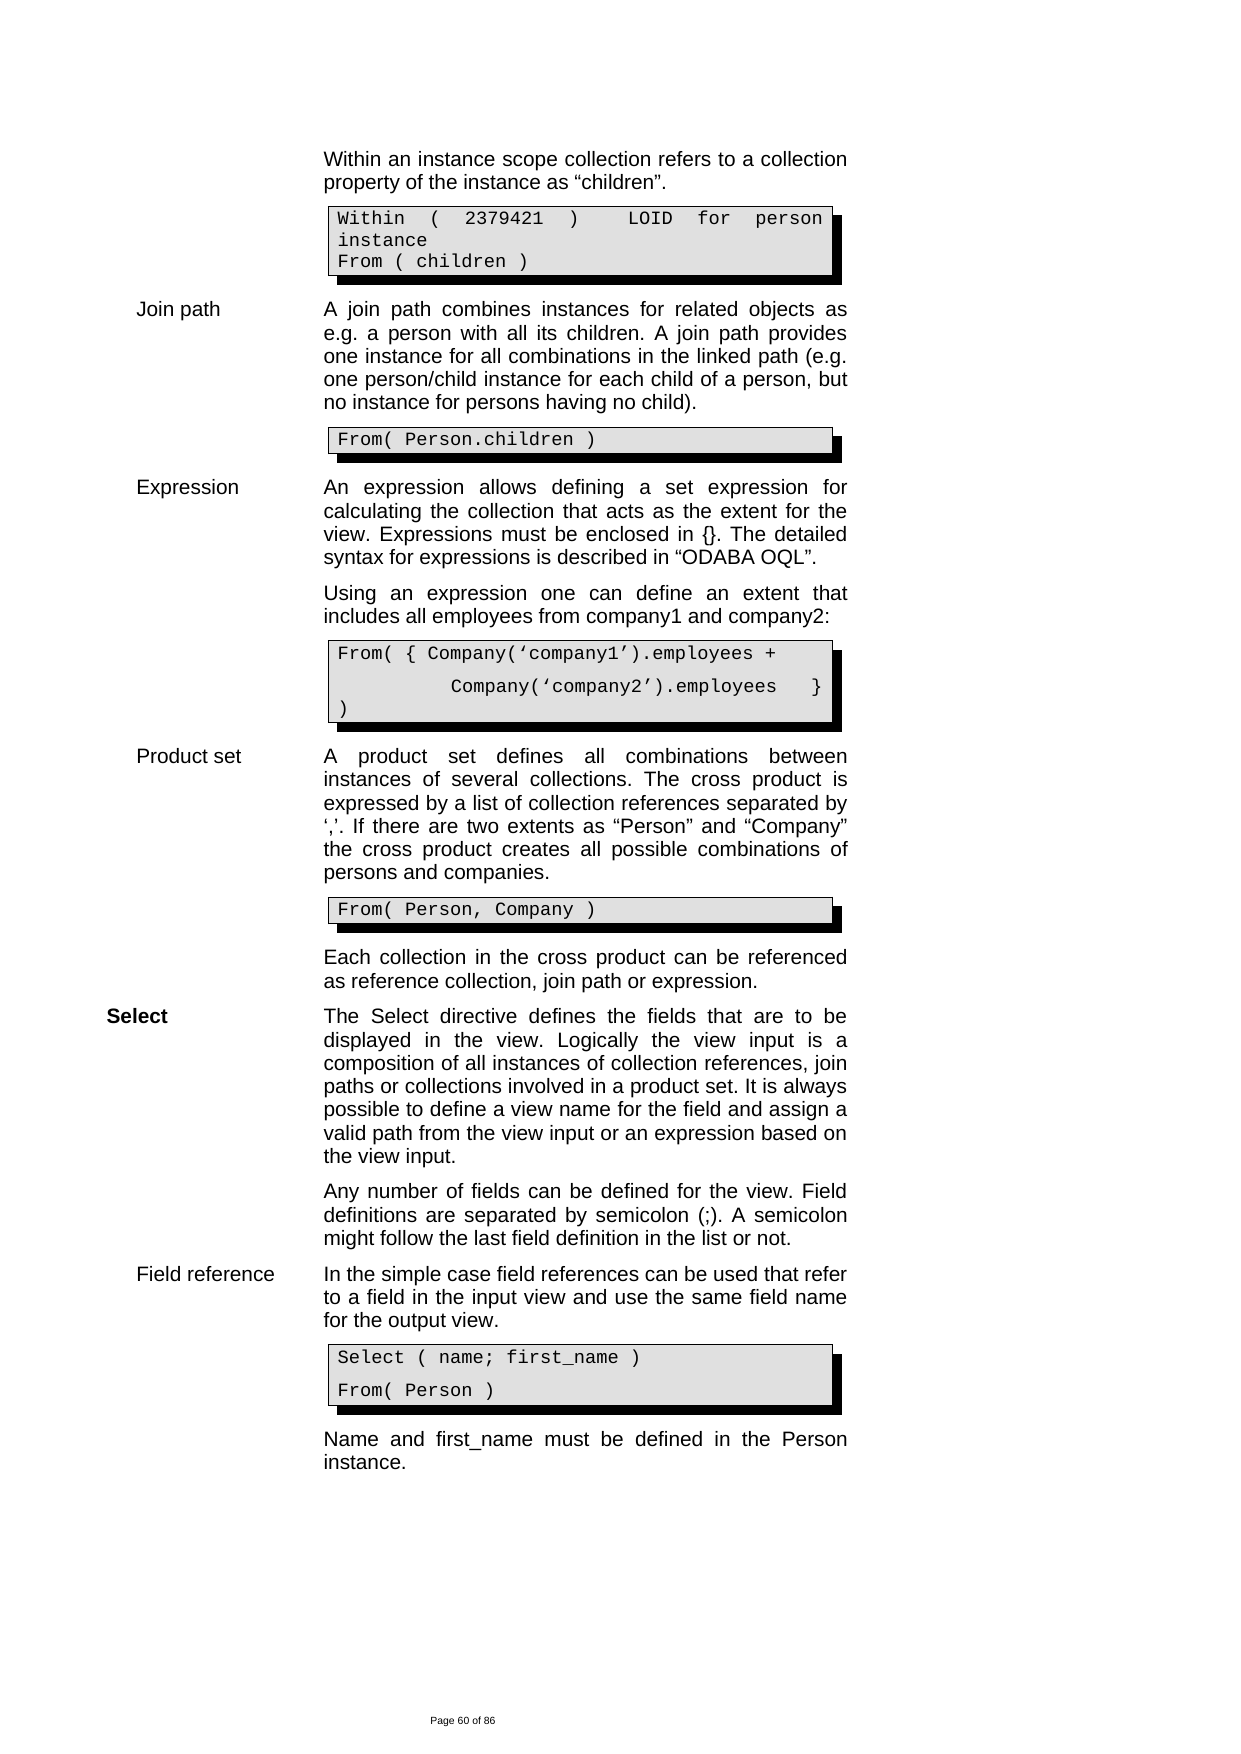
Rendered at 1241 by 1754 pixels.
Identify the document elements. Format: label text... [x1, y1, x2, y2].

table_cell From( { Company(‘company1’).employees + Company(‘company2’).employees } ) [95, 640, 859, 745]
table_cell From( Person, Company ) [95, 897, 859, 946]
table_cell [95, 946, 312, 1005]
table_cell From( Person.children ) [95, 427, 859, 476]
table_cell The Select directive defines the fields that are to be displayed in the view. Logically the view input is a composition of all instances of collection references, join paths or collections involved in a product set. It is always possible to define a view name for the field and assign a valid path from the view input or an expression based on the view input. Any number of fields can be defined for the view. Field definitions are separated by semicolon (;). A semicolon might follow the last field definition in the list or not. [312, 1005, 859, 1262]
table_cell Name and first_name must be defined in the Person instance. [312, 1428, 859, 1486]
table_cell A product set defines all combinations between instances of several collections. The cross product is expressed by a list of collection references separated by ‘,’. If there are two extents as “Person” and “Company” the cross product creates all possible combinations of persons and companies. [312, 745, 859, 897]
table_cell In the simple case field references can be used that refer to a field in the input view and use the same field name for the output view. [312, 1262, 859, 1344]
table_cell Join path [95, 298, 312, 427]
table_cell Within an instance scope collection refers to a collection property of the instance as “children”. [312, 147, 859, 206]
table_cell Product set [95, 745, 312, 897]
table_cell A join path combines instances for related objects as e.g. a person with all its children. A join path provides one instance for all combinations in the linked path (e.g. one person/child instance for each child of a person, but no instance for persons having no child). [312, 298, 859, 427]
table_cell Select [95, 1005, 312, 1262]
table_cell [95, 1428, 312, 1486]
table_cell Select ( name; first_name ) From( Person ) [95, 1344, 859, 1427]
table_cell [95, 147, 312, 206]
table_cell Within ( 2379421 ) LOID for person instance From ( children ) [95, 206, 859, 298]
table_cell Field reference [95, 1262, 312, 1344]
table_cell Expression [95, 476, 312, 640]
table_cell An expression allows defining a set expression for calculating the collection that acts as the extent for the view. Expressions must be enclosed in {}. The detailed syntax for expressions is described in “ODABA OQL”. Using an expression one can define an extent that includes all employees from company1 and company2: [312, 476, 859, 640]
table_cell Each collection in the cross product can be referenced as reference collection, join path or expression. [312, 946, 859, 1005]
